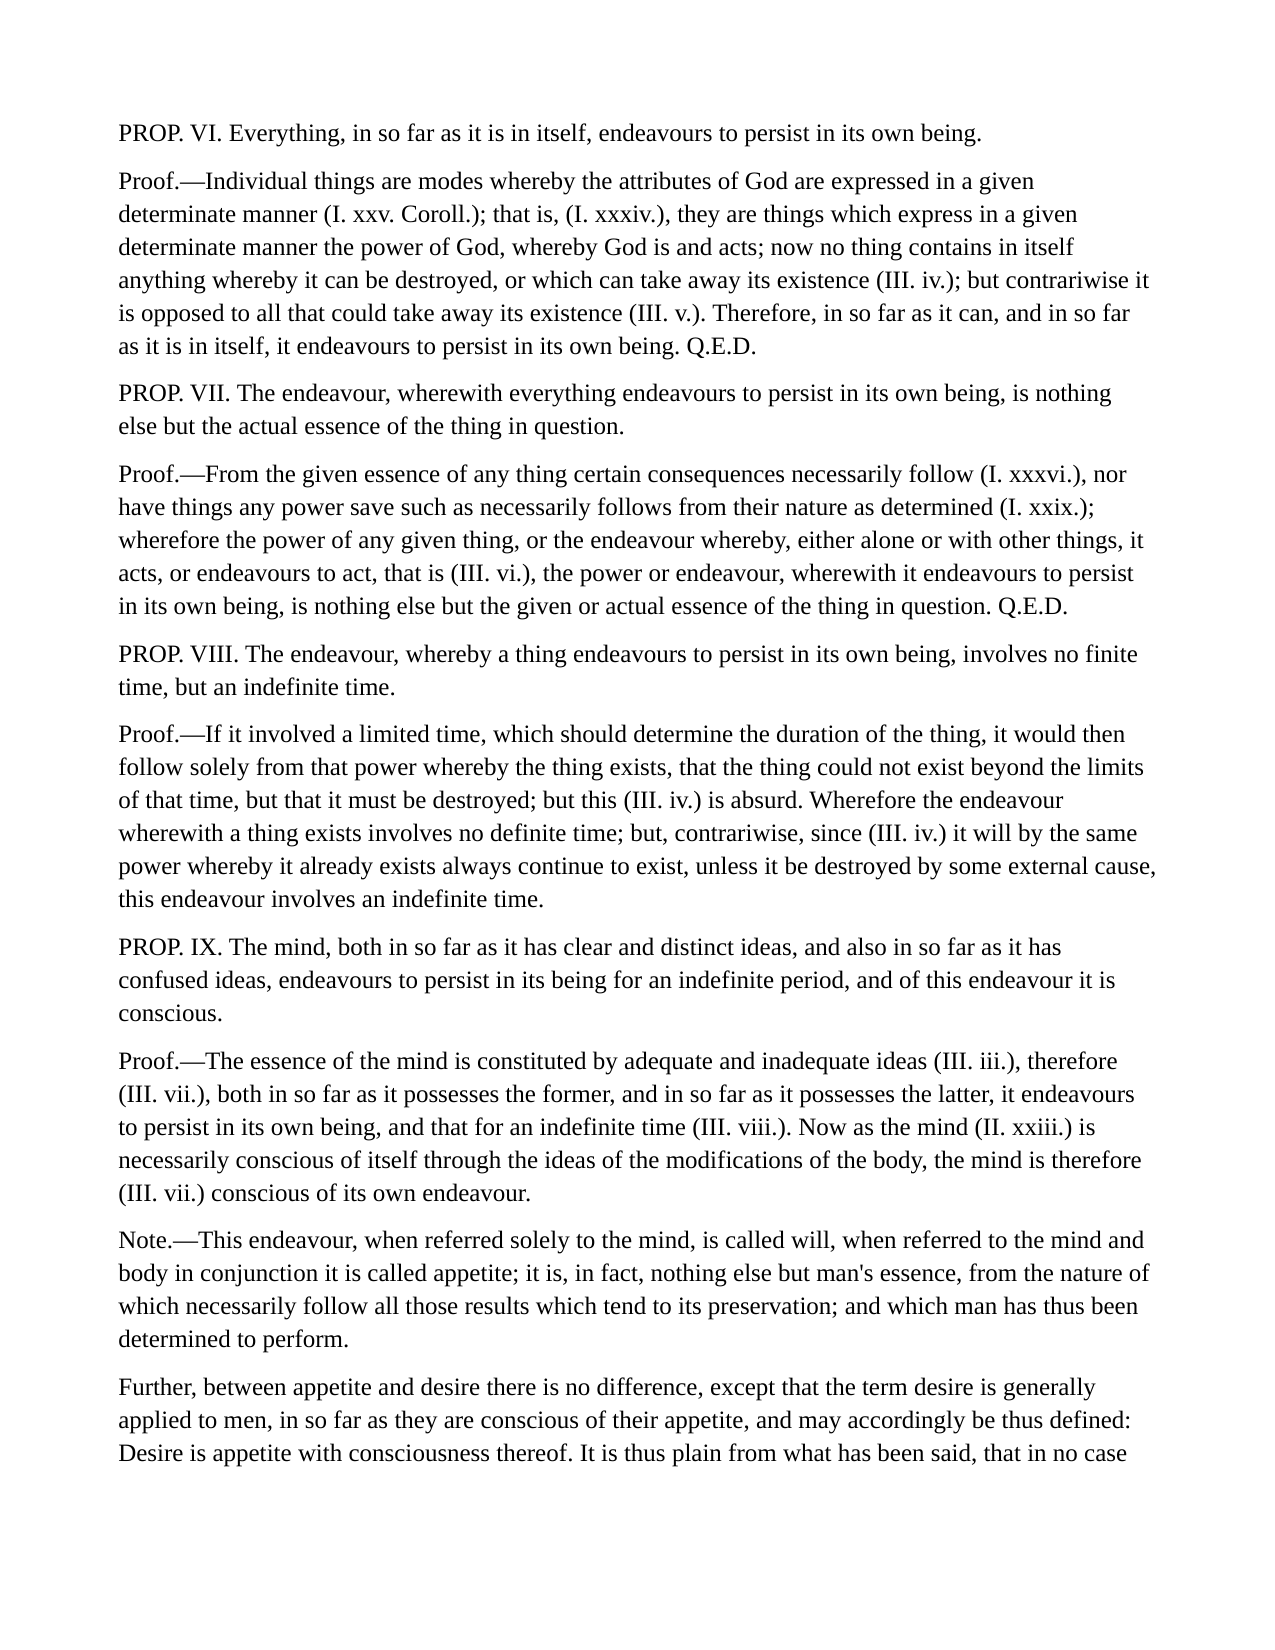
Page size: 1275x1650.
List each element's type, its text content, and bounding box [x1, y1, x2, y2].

text Proof.—If it involved a limited time, which should determine the duration of the thing, it would then follow solely from that power whereby the thing exists, that the thing could not exist beyond the limits of that time, but that it must be destroyed; but this (III. iv.) is absurd. Wherefore the endeavour wherewith a thing exists involves no definite time; but, contrariwise, since (III. iv.) it will by the same power whereby it already exists always continue to exist, unless it be destroyed by some external cause, this endeavour involves an indefinite time. [118, 719, 1157, 913]
text Note.—This endeavour, when referred solely to the mind, is called will, when referred to the mind and body in conjunction it is called appetite; it is, in fact, nothing else but man's essence, from the nature of which necessarily follow all those results which tend to its preservation; and which man has thus been determined to perform. [118, 1225, 1157, 1353]
text Further, between appetite and desire there is no difference, except that the term desire is generally applied to men, in so far as they are conscious of their appetite, and may accordingly be thus defined: Desire is appetite with consciousness thereof. It is thus plain from what has been said, that in no case [118, 1372, 1157, 1467]
text Proof.—The essence of the mind is constituted by adequate and inadequate ideas (III. iii.), therefore (III. vii.), both in so far as it possesses the former, and in so far as it possesses the latter, it endeavours to persist in its own being, and that for an indefinite time (III. viii.). Now as the mind (II. xxiii.) is necessarily conscious of itself through the ideas of the modifications of the body, the mind is therefore (III. vii.) conscious of its own endeavour. [118, 1046, 1157, 1207]
text Proof.—Individual things are modes whereby the attributes of God are expressed in a given determinate manner (I. xxv. Coroll.); that is, (I. xxxiv.), they are things which express in a given determinate manner the power of God, whereby God is and acts; now no thing contains in itself anything whereby it can be destroyed, or which can take away its existence (III. iv.); but contrariwise it is opposed to all that could take away its existence (III. v.). Therefore, in so far as it can, and in so far as it is in itself, it endeavours to persist in its own being. Q.E.D. [118, 166, 1157, 359]
text PROP. VI. Everything, in so far as it is in itself, endeavours to persist in its own being. [118, 118, 1157, 147]
text PROP. VIII. The endeavour, whereby a thing endeavours to persist in its own being, involves no finite time, but an indefinite time. [118, 639, 1157, 701]
text PROP. IX. The mind, both in so far as it has clear and distinct ideas, and also in so far as it has confused ideas, endeavours to persist in its being for an indefinite period, and of this endeavour it is conscious. [118, 932, 1157, 1027]
text PROP. VII. The endeavour, wherewith everything endeavours to persist in its own being, is nothing else but the actual essence of the thing in question. [118, 378, 1157, 440]
text Proof.—From the given essence of any thing certain consequences necessarily follow (I. xxxvi.), nor have things any power save such as necessarily follows from their nature as determined (I. xxix.); wherefore the power of any given thing, or the endeavour whereby, either alone or with other things, it acts, or endeavours to act, that is (III. vi.), the power or endeavour, wherewith it endeavours to persist in its own being, is nothing else but the given or actual essence of the thing in question. Q.E.D. [118, 459, 1157, 620]
